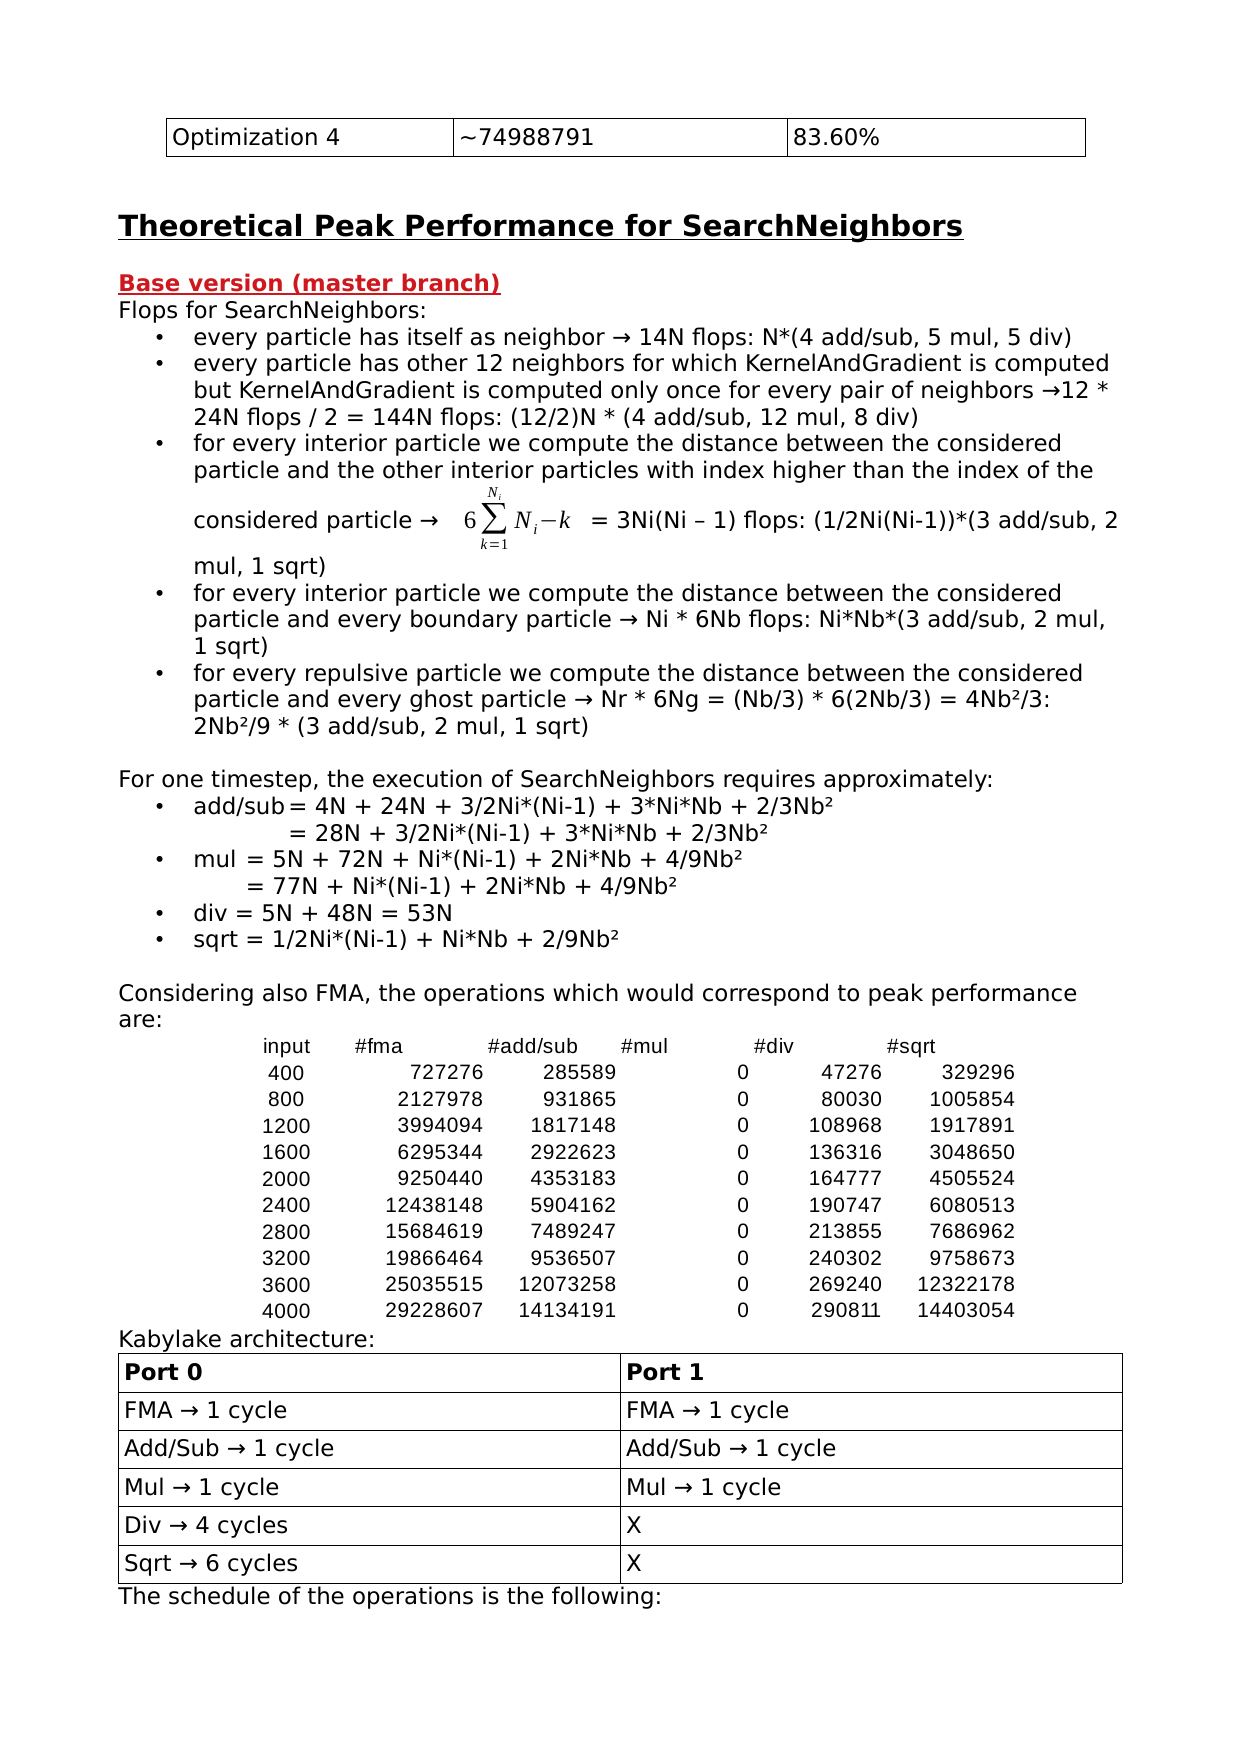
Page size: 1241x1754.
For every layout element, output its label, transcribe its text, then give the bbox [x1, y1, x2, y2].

table_cell FMA → 1 cycle [119, 1393, 620, 1430]
text The schedule of the operations is the following: [118, 1584, 1122, 1609]
text Flops for SearchNeighbors: [118, 297, 1122, 324]
list for every interior particle we compute the distance between the considered particle and the other interior particles with index higher than the index of the considered particle → = 3Ni(Ni – 1) flops: (1/2Ni(Ni-1))*(3 add/sub, 2 mul, 1 sqrt) [156, 430, 1122, 580]
list div = 5N + 48N = 53N [156, 900, 1122, 927]
table_cell Optimization 4 [167, 119, 453, 156]
table_cell X [621, 1507, 1122, 1544]
text Theoretical Peak Performance for SearchNeighbors [118, 210, 1122, 244]
table_cell Div → 4 cycles [119, 1507, 620, 1544]
table_cell ~74988791 [454, 119, 787, 156]
table_cell X [621, 1546, 1122, 1583]
table_cell FMA → 1 cycle [621, 1393, 1122, 1430]
list every particle has other 12 neighbors for which KernelAndGradient is computed but KernelAndGradient is computed only once for every pair of neighbors →12 * 24N flops / 2 = 144N flops: (12/2)N * (4 add/sub, 12 mul, 8 div) [156, 350, 1122, 430]
text Base version (master branch) [118, 270, 1122, 297]
text = 28N + 3/2Ni*(Ni-1) + 3*Ni*Nb + 2/3Nb² [118, 820, 1122, 847]
table_cell Mul → 1 cycle [119, 1469, 620, 1506]
text For one timestep, the execution of SearchNeighbors requires approximately: [118, 767, 1122, 793]
text = 77N + Ni*(Ni-1) + 2Ni*Nb + 4/9Nb² [118, 873, 1122, 900]
list for every interior particle we compute the distance between the considered particle and every boundary particle → Ni * 6Nb flops: Ni*Nb*(3 add/sub, 2 mul, 1 sqrt) [156, 580, 1122, 660]
table_header Port 0 [119, 1354, 620, 1392]
list for every repulsive particle we compute the distance between the considered particle and every ghost particle → Nr * 6Ng = (Nb/3) * 6(2Nb/3) = 4Nb²/3: 2Nb²/9 * (3 add/sub, 2 mul, 1 sqrt) [156, 660, 1122, 740]
table_cell Sqrt → 6 cycles [119, 1546, 620, 1583]
table_cell 83.60% [788, 119, 1085, 156]
list every particle has itself as neighbor → 14N flops: N*(4 add/sub, 5 mul, 5 div) [156, 324, 1122, 350]
list sqrt = 1/2Ni*(Ni-1) + Ni*Nb + 2/9Nb² [156, 927, 1122, 953]
table_cell Mul → 1 cycle [621, 1469, 1122, 1506]
text Kabylake architecture: [118, 1033, 1122, 1353]
list add/sub = 4N + 24N + 3/2Ni*(Ni-1) + 3*Ni*Nb + 2/3Nb² [156, 793, 1122, 820]
list mul = 5N + 72N + Ni*(Ni-1) + 2Ni*Nb + 4/9Nb² [156, 847, 1122, 873]
text Considering also FMA, the operations which would correspond to peak performance are: [118, 980, 1122, 1033]
table_cell Add/Sub → 1 cycle [621, 1431, 1122, 1468]
table_header Port 1 [621, 1354, 1122, 1392]
table_cell Add/Sub → 1 cycle [119, 1431, 620, 1468]
